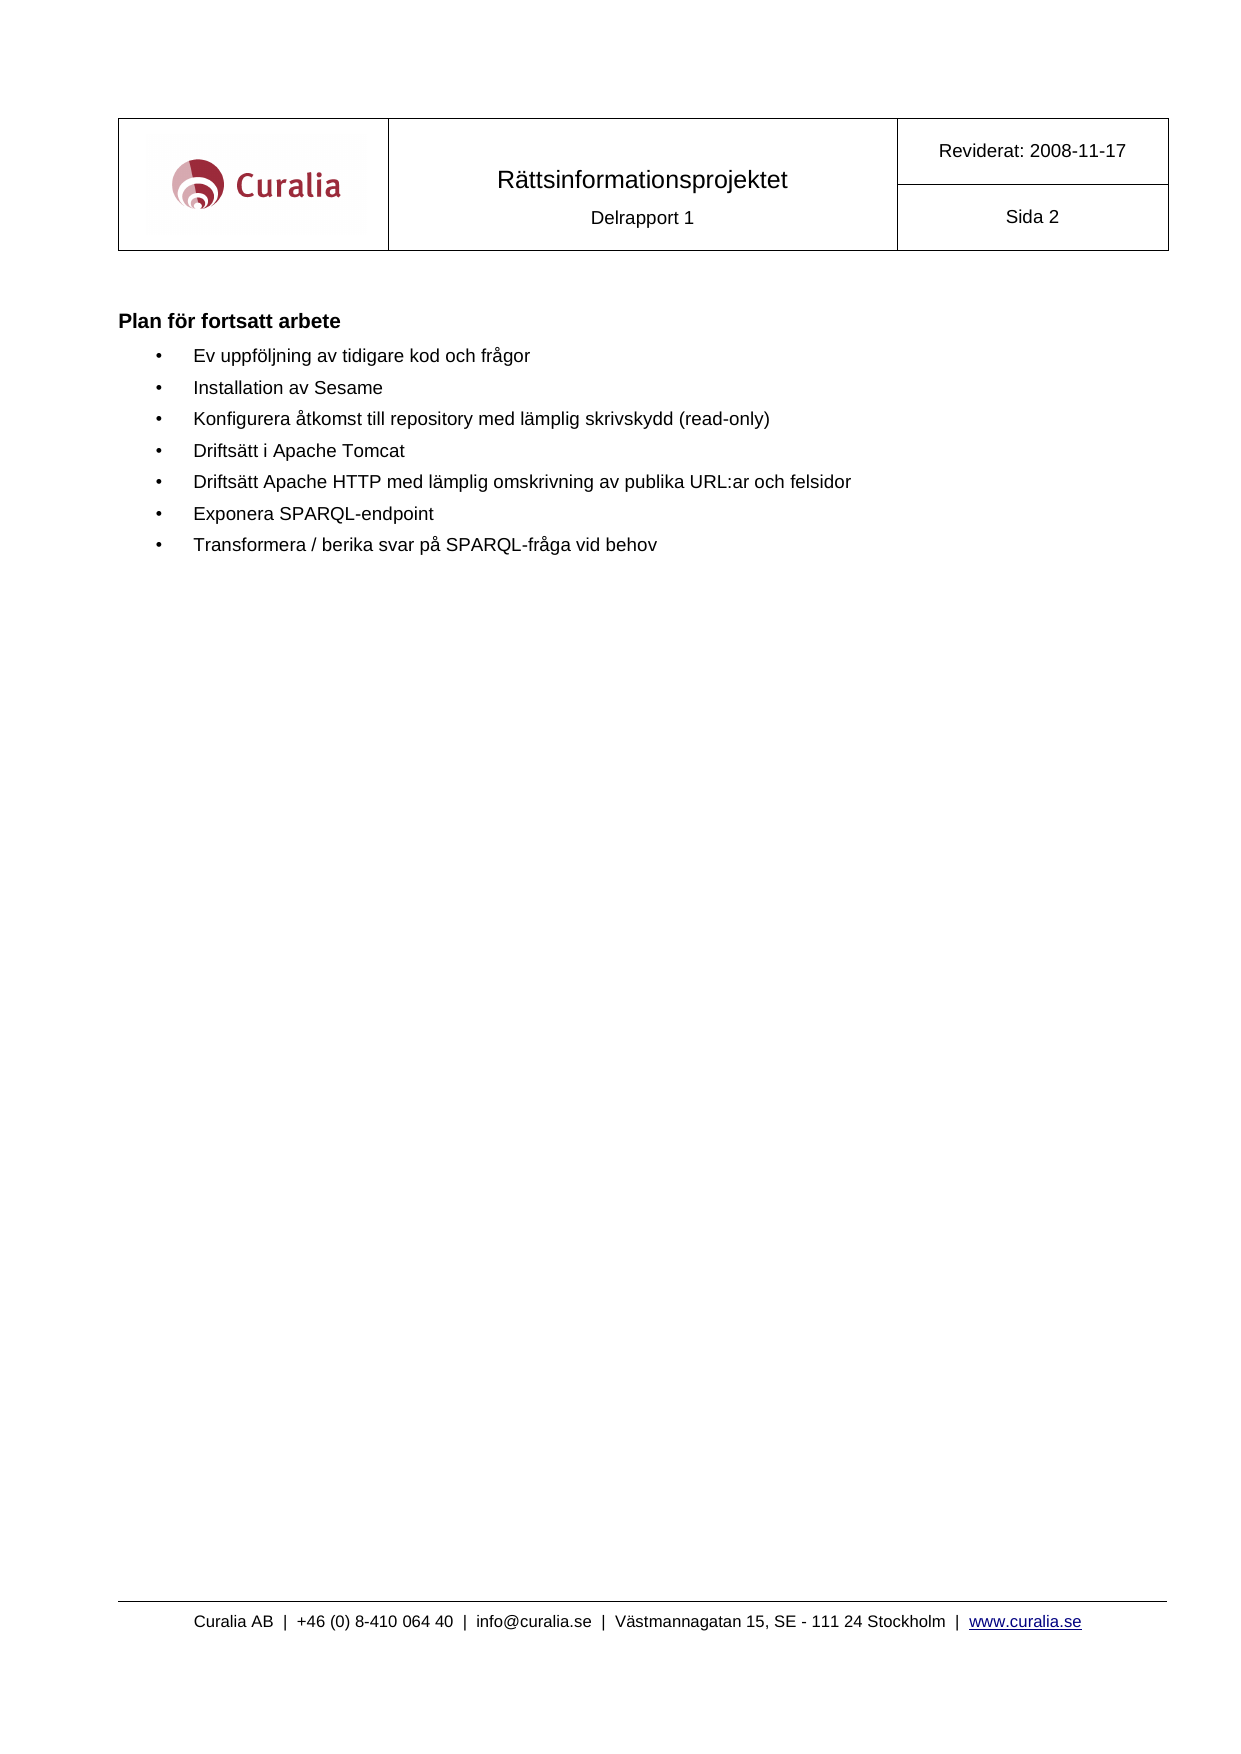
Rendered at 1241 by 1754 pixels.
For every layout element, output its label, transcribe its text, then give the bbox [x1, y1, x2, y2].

list Ev uppföljning av tidigare kod och frågor [156, 346, 1163, 367]
picture [146, 134, 367, 235]
subtitle Plan för fortsatt arbete [118, 310, 1163, 333]
list Driftsätt i Apache Tomcat [156, 440, 1163, 461]
list Installation av Sesame [156, 377, 1163, 398]
list Konfigurera åtkomst till repository med lämplig skrivskydd (read-only) [156, 409, 1163, 430]
list Driftsätt Apache HTTP med lämplig omskrivning av publika URL:ar och felsidor [156, 472, 1163, 493]
list Exponera SPARQL-endpoint [156, 503, 1163, 524]
list Transformera / berika svar på SPARQL-fråga vid behov [156, 535, 1163, 556]
